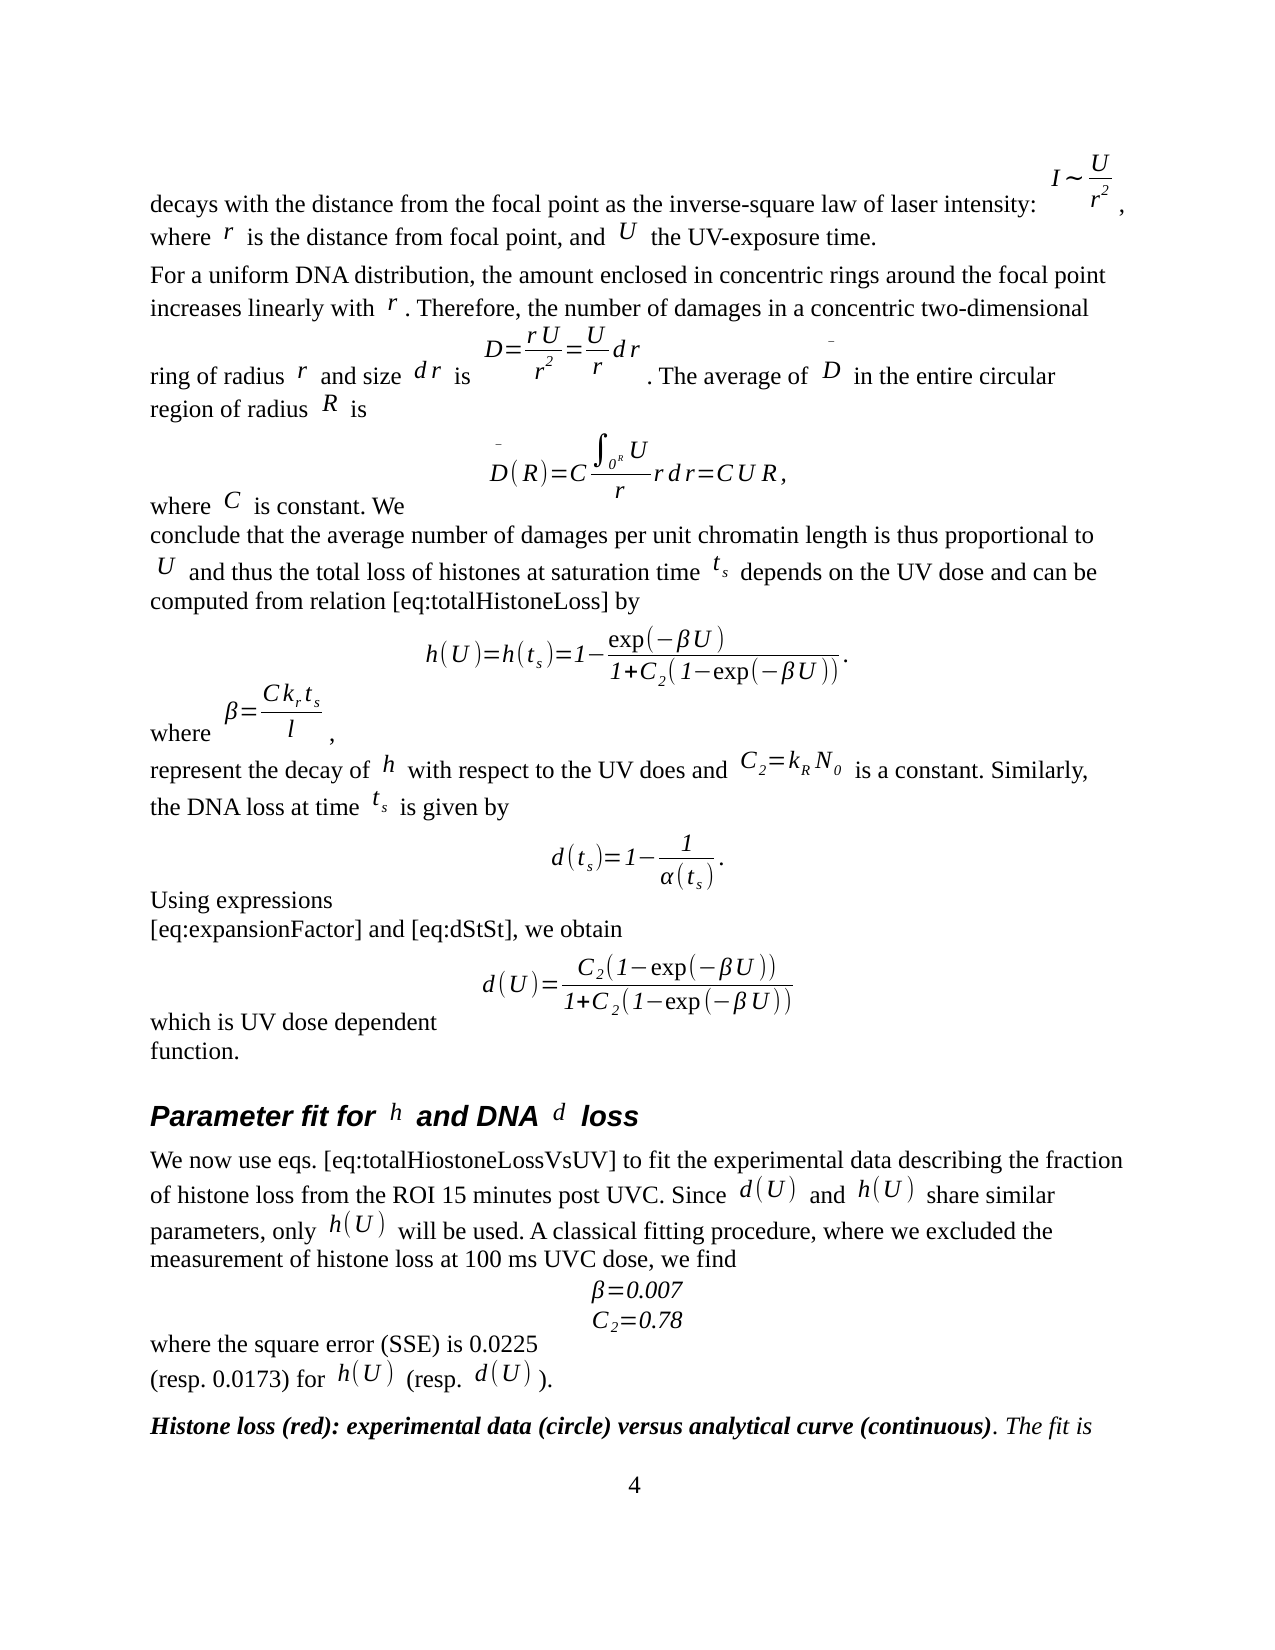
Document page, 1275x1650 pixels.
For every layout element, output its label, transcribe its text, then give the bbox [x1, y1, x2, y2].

text The number of damages increases with the UV dose, but decreases with the distance from the laser’s focal point. To obtain an exact expression for , we use the UVC intensity which decays with the distance from the focal point as the inverse-square law of laser intensity: , where is the distance from focal point, and the UV-exposure time. [150, 150, 1125, 251]
text We now use eqs. [eq:totalHiostoneLossVsUV] to fit the experimental data describing the fraction of histone loss from the ROI 15 minutes post UVC. Since and share similar parameters, only will be used. A classical fitting procedure, where we excluded the measurement of histone loss at 100 ms UVC dose, we find [150, 1145, 1125, 1273]
subtitle Parameter fit for and DNA loss [150, 1099, 1125, 1133]
text where the square error (SSE) is 0.0225 (resp. 0.0173) for (resp. ). [150, 1329, 1125, 1393]
text where is constant. We conclude that the average number of damages per unit chromatin length is thus proportional to and thus the total loss of histones at saturation time depends on the UV dose and can be computed from relation [eq:totalHistoneLoss] by [150, 487, 1125, 614]
text For a uniform DNA distribution, the amount enclosed in concentric rings around the focal point increases linearly with . Therefore, the number of damages in a concentric two-dimensional ring of radius and size is . The average of in the entire circular region of radius is [150, 260, 1125, 423]
text where , represent the decay of with respect to the UV does and is a constant. Similarly, the DNA loss at time is given by [150, 679, 1125, 821]
text which is UV dose dependent function. [150, 1007, 1125, 1065]
text Using expressions [eq:expansionFactor] and [eq:dStSt], we obtain [150, 885, 1125, 943]
text Histone loss (red): experimental data (circle) versus analytical curve (continuous). The fit is obtained from eq. [eq:totalHiostoneLossVsUV]. The parameters are . These parameter are used in eq. [eq:dnaLoss] for DNA loss (green dashed curve) plotted against experimental points (green triangles). [150, 1411, 1125, 1439]
